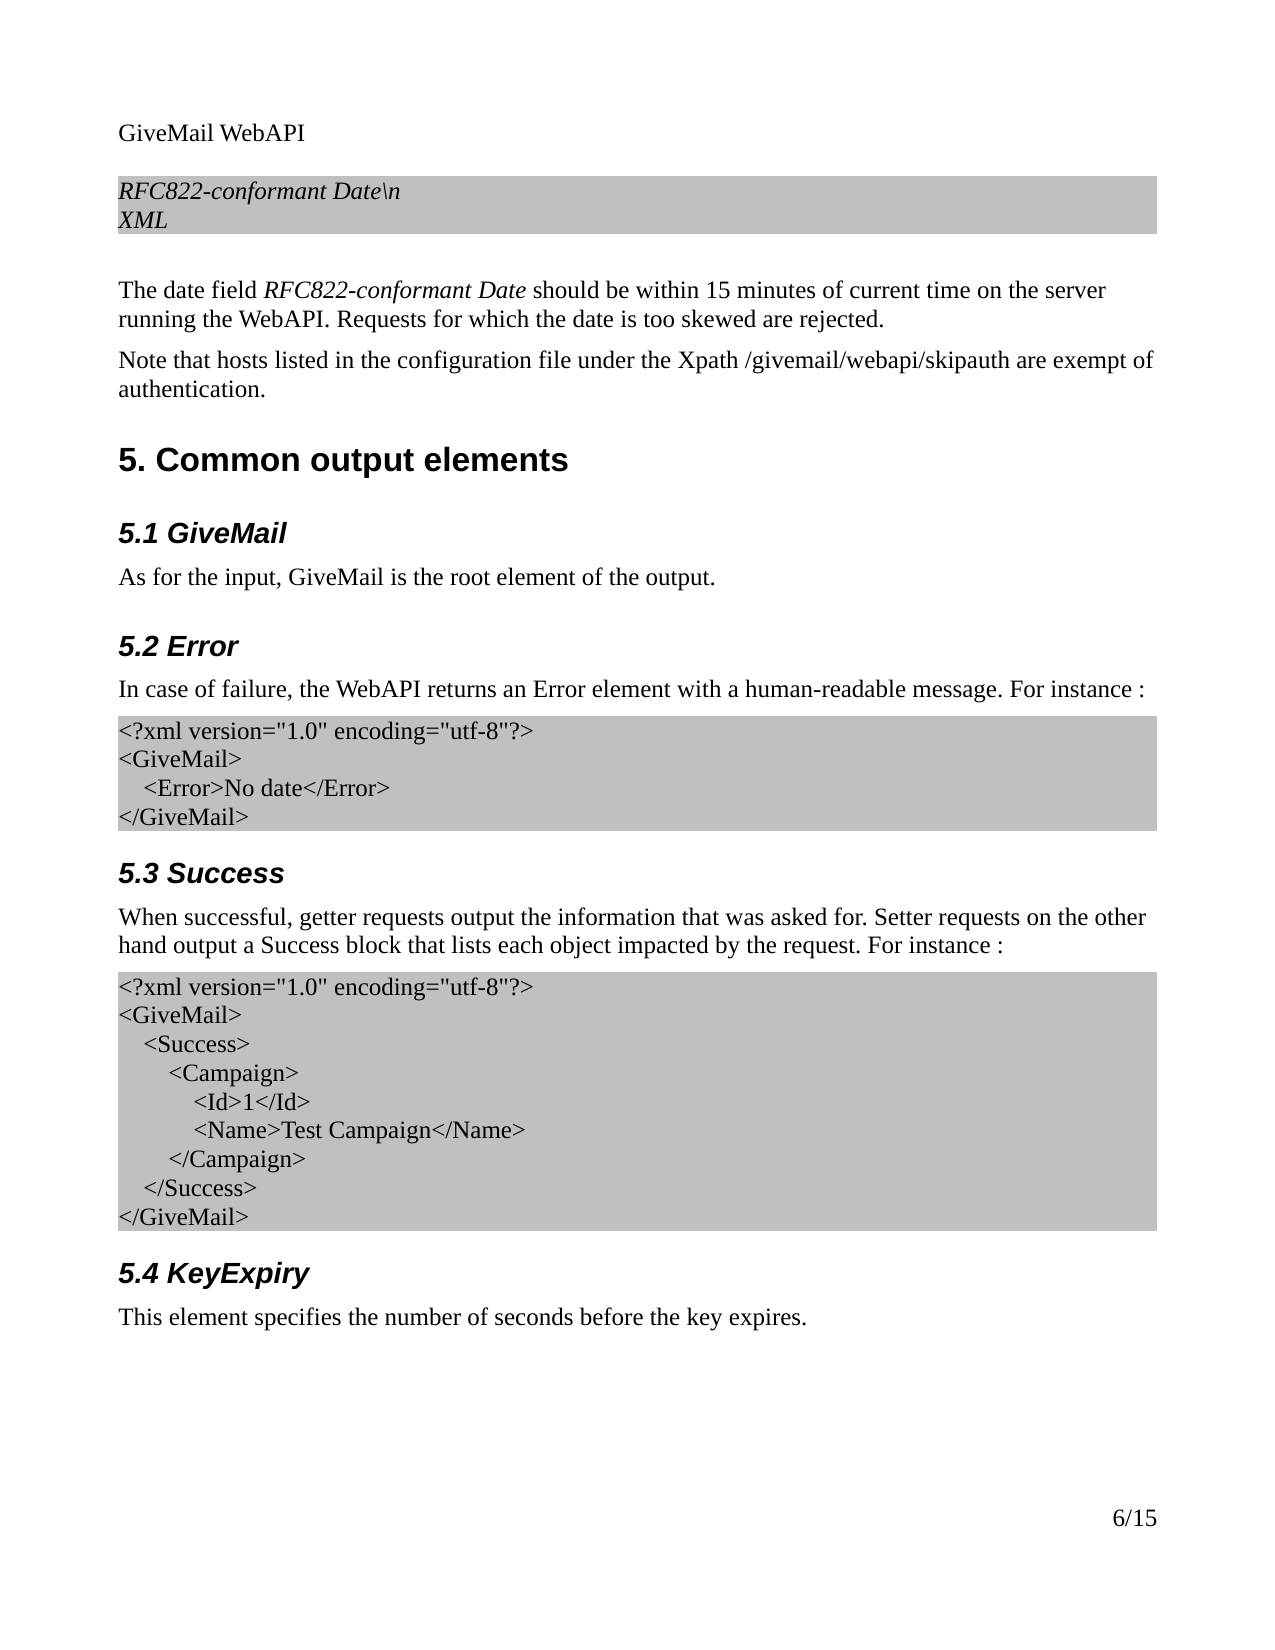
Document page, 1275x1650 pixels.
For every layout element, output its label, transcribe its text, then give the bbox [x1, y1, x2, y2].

text </GiveMail> [118, 802, 1157, 831]
text </GiveMail> [118, 1202, 1157, 1231]
subtitle 5.2 Error [118, 628, 1157, 662]
text <?xml version="1.0" encoding="utf-8"?> [118, 972, 1157, 1001]
text </Success> [118, 1173, 1157, 1202]
text <?xml version="1.0" encoding="utf-8"?> [118, 716, 1157, 744]
text The date field RFC822-conformant Date should be within 15 minutes of current time on the server running the WebAPI. Requests for which the date is too skewed are rejected. [118, 275, 1157, 333]
text <GiveMail> [118, 744, 1157, 773]
text </Campaign> [118, 1144, 1157, 1173]
text This element specifies the number of seconds before the key expires. [118, 1302, 1157, 1330]
subtitle 5.4 KeyExpiry [118, 1256, 1157, 1289]
text In case of failure, the WebAPI returns an Error element with a human-readable message. For instance : [118, 674, 1157, 703]
text As for the input, GiveMail is the root element of the output. [118, 562, 1157, 591]
text XML [118, 205, 1157, 234]
text <Name>Test Campaign</Name> [118, 1116, 1157, 1144]
subtitle 5.1 GiveMail [118, 516, 1157, 550]
subtitle 5.3 Success [118, 856, 1157, 889]
text RFC822-conformant Date\n [118, 176, 1157, 205]
text <Id>1</Id> [118, 1087, 1157, 1116]
subtitle 5. Common output elements [118, 440, 1157, 479]
text <GiveMail> [118, 1001, 1157, 1029]
text Note that hosts listed in the configuration file under the Xpath /givemail/webapi/skipauth are exempt of authentication. [118, 345, 1157, 403]
text When successful, getter requests output the information that was asked for. Setter requests on the other hand output a Success block that lists each object impacted by the request. For instance : [118, 902, 1157, 959]
text <Campaign> [118, 1058, 1157, 1087]
text <Success> [118, 1029, 1157, 1058]
text <Error>No date</Error> [118, 773, 1157, 802]
